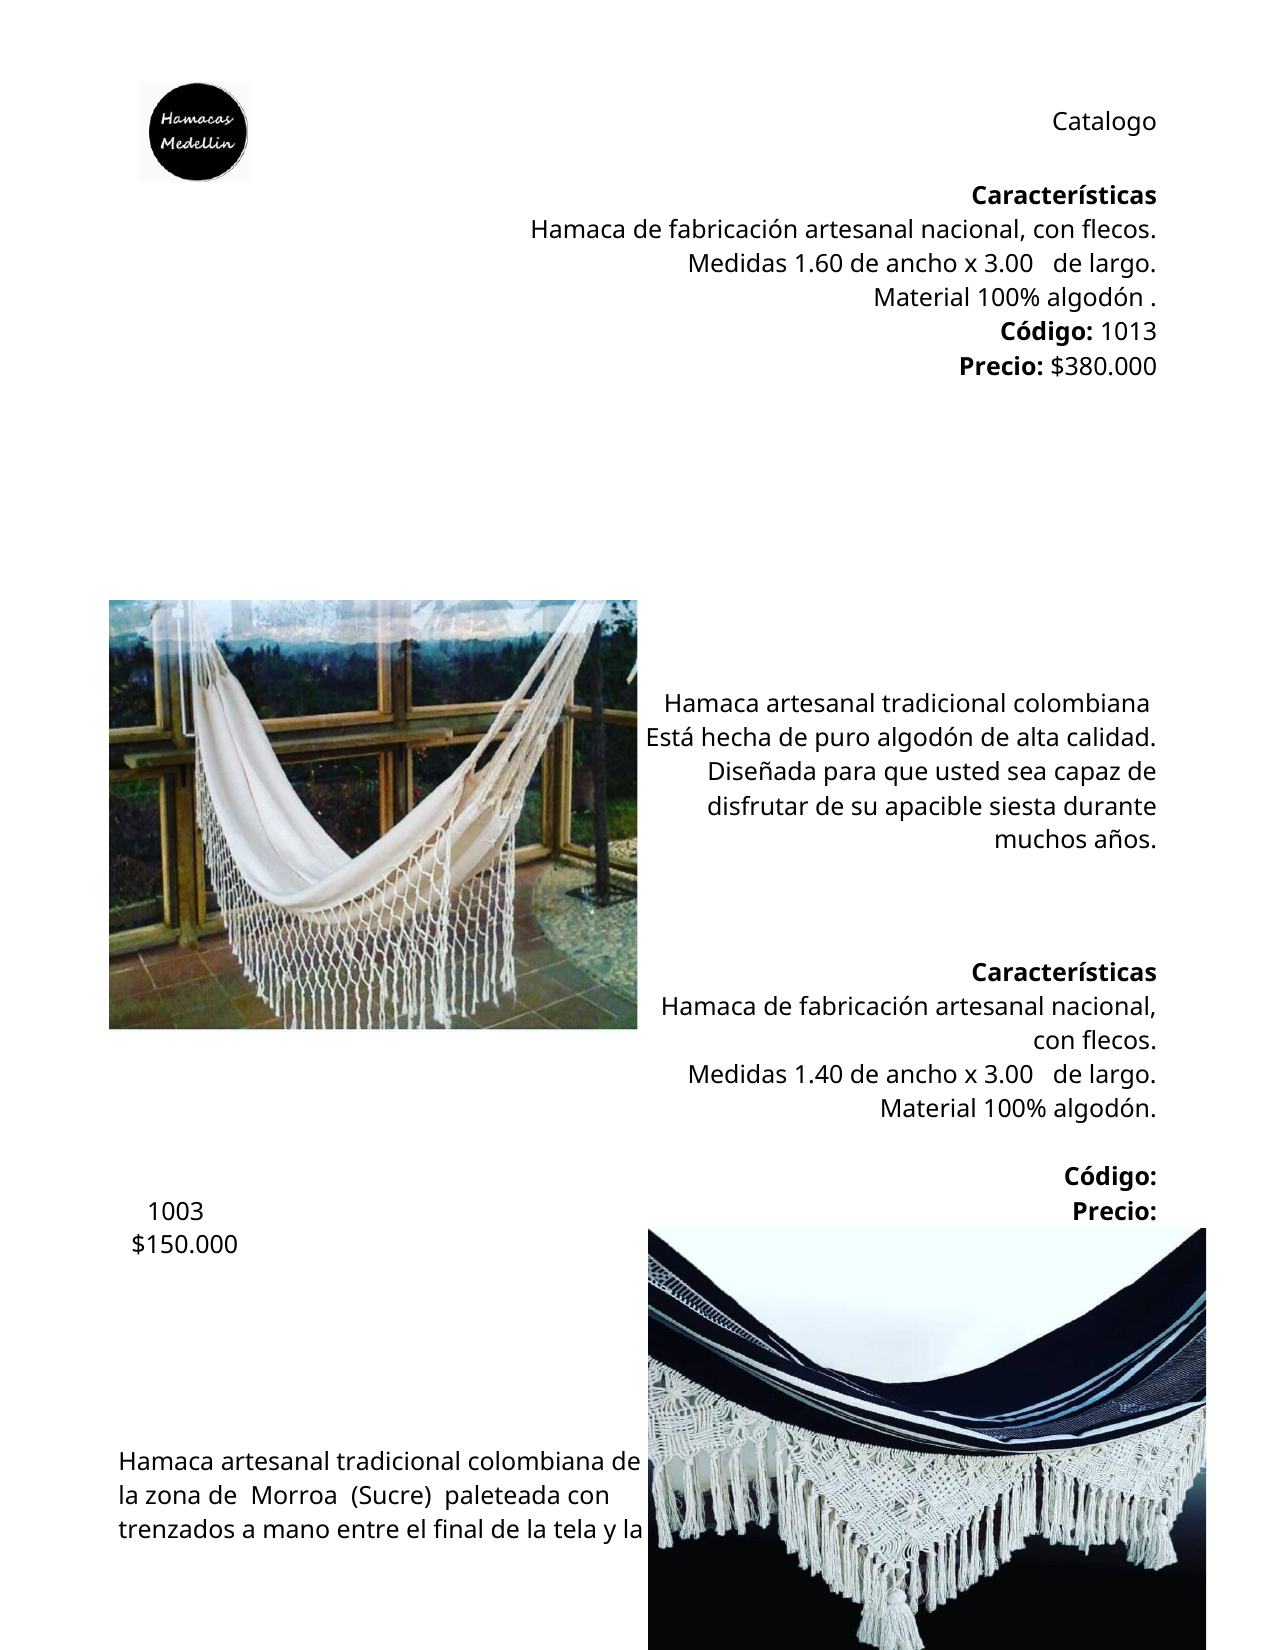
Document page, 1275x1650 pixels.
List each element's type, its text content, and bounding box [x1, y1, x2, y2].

text Hamaca artesanal tradicional colombiana Está hecha de puro algodón de alta calidad. Diseñada para que usted sea capaz de disfrutar de su apacible siesta durante muchos años. [638, 686, 1157, 856]
text Medidas 1.60 de ancho x 3.00 de largo. [118, 246, 1157, 280]
text Medidas 1.40 de ancho x 3.00 de largo. [118, 1057, 1157, 1091]
text Precio: $380.000 [118, 348, 1157, 382]
picture [140, 82, 251, 183]
text Características [118, 178, 1157, 212]
picture [109, 600, 638, 1034]
text Hamaca artesanal tradicional colombiana de la zona de Morroa (Sucre) paleteada con trenzados a mano entre el final de la tela y la [118, 1443, 648, 1546]
text Características [638, 955, 1157, 989]
text Material 100% algodón . [118, 280, 1157, 314]
text Hamaca de fabricación artesanal nacional, con flecos. [118, 212, 1157, 246]
text Material 100% algodón. [118, 1091, 1157, 1125]
text Código: 1013 [118, 314, 1157, 348]
text Hamaca de fabricación artesanal nacional, con flecos. [118, 989, 1157, 1057]
picture [648, 1228, 1207, 1650]
text Código: 1003 Precio: $150.000 [118, 1159, 1157, 1261]
